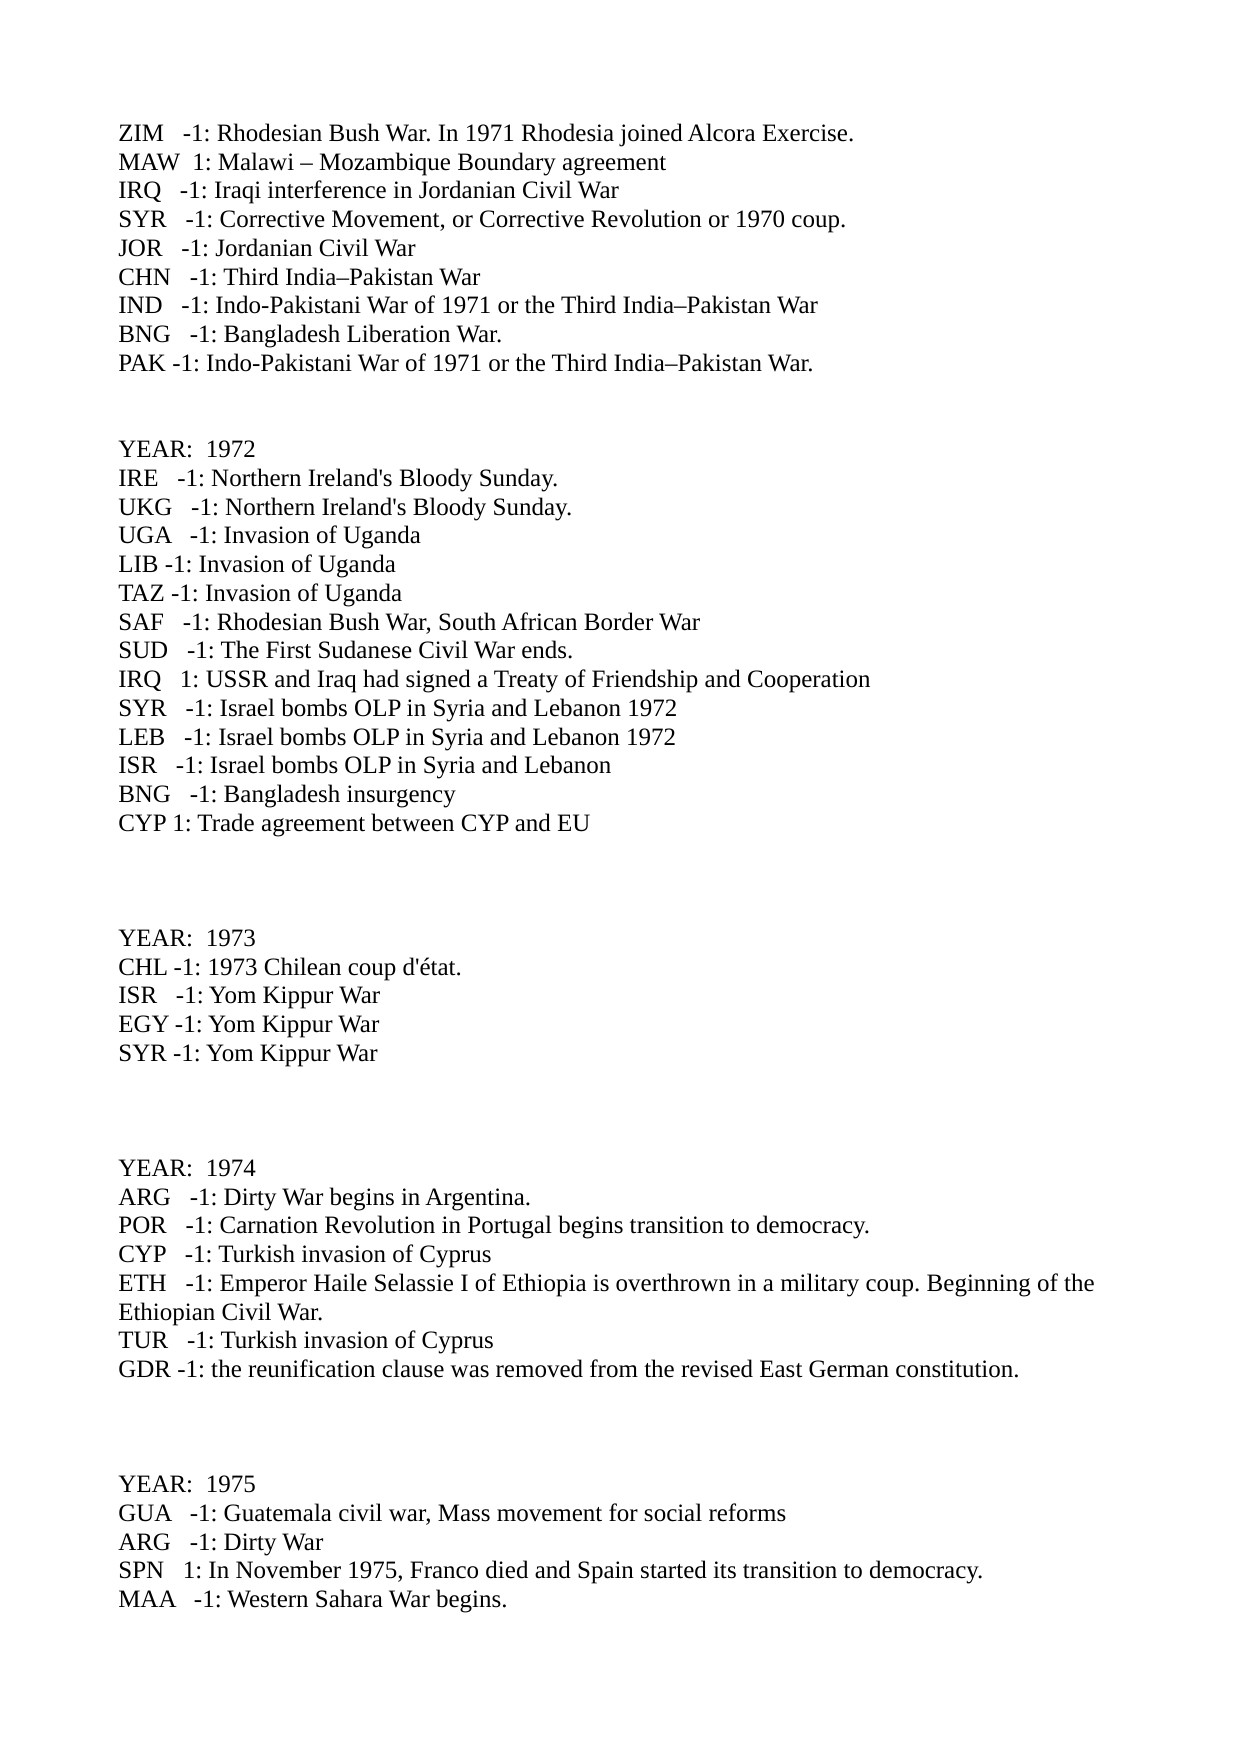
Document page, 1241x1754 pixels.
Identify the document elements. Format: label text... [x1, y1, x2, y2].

text YEAR: 1972 [118, 434, 1122, 463]
text ARG -1: Dirty War [118, 1527, 1122, 1556]
text SPN 1: In November 1975, Franco died and Spain started its transition to democracy. [118, 1556, 1122, 1584]
text YEAR: 1975 [118, 1469, 1122, 1498]
text CYP 1: Trade agreement between CYP and EU [118, 808, 1122, 837]
text ZIM -1: Rhodesian Bush War. In 1971 Rhodesia joined Alcora Exercise. [118, 118, 1122, 147]
text CYP -1: Turkish invasion of Cyprus [118, 1239, 1122, 1268]
text CHL -1: 1973 Chilean coup d'état. [118, 952, 1122, 981]
text GDR -1: the reunification clause was removed from the revised East German constitution. [118, 1354, 1122, 1383]
text EGY -1: Yom Kippur War [118, 1009, 1122, 1038]
text IRE -1: Northern Ireland's Bloody Sunday. [118, 463, 1122, 492]
text POR -1: Carnation Revolution in Portugal begins transition to democracy. [118, 1211, 1122, 1239]
text UKG -1: Northern Ireland's Bloody Sunday. [118, 492, 1122, 521]
text SAF -1: Rhodesian Bush War, South African Border War [118, 607, 1122, 636]
text ISR -1: Israel bombs OLP in Syria and Lebanon [118, 751, 1122, 779]
text IRQ 1: USSR and Iraq had signed a Treaty of Friendship and Cooperation [118, 664, 1122, 693]
text JOR -1: Jordanian Civil War [118, 233, 1122, 262]
text LIB -1: Invasion of Uganda [118, 549, 1122, 578]
text PAK -1: Indo-Pakistani War of 1971 or the Third India–Pakistan War. [118, 348, 1122, 377]
text BNG -1: Bangladesh insurgency [118, 779, 1122, 808]
text BNG -1: Bangladesh Liberation War. [118, 319, 1122, 348]
text LEB -1: Israel bombs OLP in Syria and Lebanon 1972 [118, 722, 1122, 751]
text UGA -1: Invasion of Uganda [118, 521, 1122, 549]
text SYR -1: Israel bombs OLP in Syria and Lebanon 1972 [118, 693, 1122, 722]
text SUD -1: The First Sudanese Civil War ends. [118, 636, 1122, 664]
text TAZ -1: Invasion of Uganda [118, 578, 1122, 607]
text GUA -1: Guatemala civil war, Mass movement for social reforms [118, 1498, 1122, 1527]
text IND -1: Indo-Pakistani War of 1971 or the Third India–Pakistan War [118, 291, 1122, 319]
text CHN -1: Third India–Pakistan War [118, 262, 1122, 291]
text ARG -1: Dirty War begins in Argentina. [118, 1182, 1122, 1211]
text SYR -1: Yom Kippur War [118, 1038, 1122, 1067]
text YEAR: 1973 [118, 923, 1122, 952]
text ISR -1: Yom Kippur War [118, 981, 1122, 1009]
text IRQ -1: Iraqi interference in Jordanian Civil War [118, 176, 1122, 204]
text MAW 1: Malawi – Mozambique Boundary agreement [118, 147, 1122, 176]
text TUR -1: Turkish invasion of Cyprus [118, 1326, 1122, 1354]
text YEAR: 1974 [118, 1153, 1122, 1182]
text MAA -1: Western Sahara War begins. [118, 1584, 1122, 1613]
text SYR -1: Corrective Movement, or Corrective Revolution or 1970 coup. [118, 204, 1122, 233]
text ETH -1: Emperor Haile Selassie I of Ethiopia is overthrown in a military coup. Beginning of the Ethiopian Civil War. [118, 1268, 1122, 1326]
